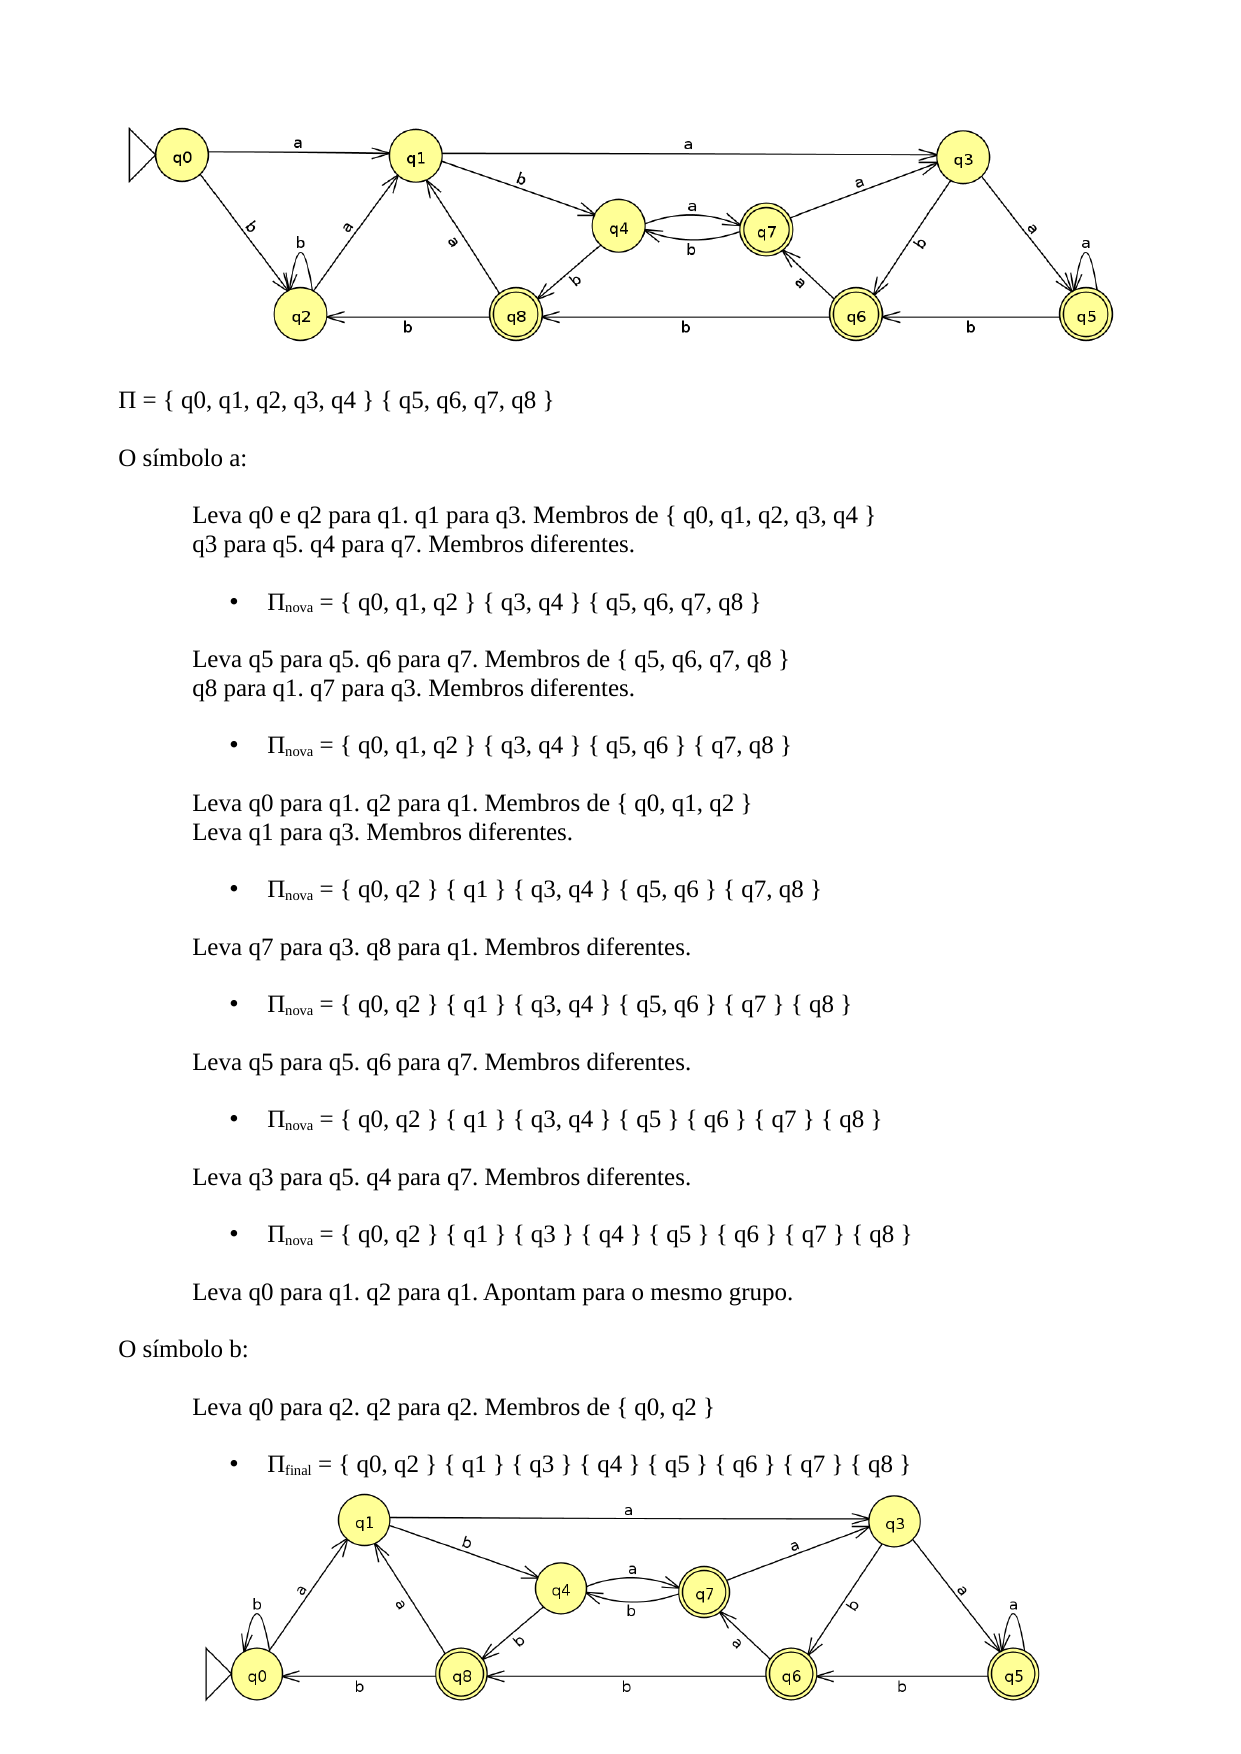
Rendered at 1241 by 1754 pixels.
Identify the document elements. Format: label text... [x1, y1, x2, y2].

list Πfinal = { q0, q2 } { q1 } { q3 } { q4 } { q5 } { q6 } { q7 } { q8 } [229, 1449, 1122, 1478]
list Πnova = { q0, q2 } { q1 } { q3, q4 } { q5, q6 } { q7, q8 } [229, 874, 1122, 903]
text Π = { q0, q1, q2, q3, q4 } { q5, q6, q7, q8 } [118, 386, 1122, 414]
text q3 para q5. q4 para q7. Membros diferentes. [118, 529, 1122, 558]
text Leva q5 para q5. q6 para q7. Membros diferentes. [118, 1047, 1122, 1076]
text Leva q0 para q1. q2 para q1. Apontam para o mesmo grupo. [118, 1277, 1122, 1306]
list Πnova = { q0, q1, q2 } { q3, q4 } { q5, q6 } { q7, q8 } [229, 731, 1122, 759]
list Πnova = { q0, q2 } { q1 } { q3 } { q4 } { q5 } { q6 } { q7 } { q8 } [229, 1219, 1122, 1248]
list Πnova = { q0, q2 } { q1 } { q3, q4 } { q5 } { q6 } { q7 } { q8 } [229, 1104, 1122, 1133]
text O símbolo b: [118, 1334, 1122, 1363]
picture [201, 1485, 1045, 1719]
text O símbolo a: [118, 443, 1122, 472]
text Leva q0 para q2. q2 para q2. Membros de { q0, q2 } [118, 1392, 1122, 1421]
text Leva q0 e q2 para q1. q1 para q3. Membros de { q0, q1, q2, q3, q4 } [118, 501, 1122, 529]
list Πnova = { q0, q2 } { q1 } { q3, q4 } { q5, q6 } { q7 } { q8 } [229, 989, 1122, 1018]
text Leva q7 para q3. q8 para q1. Membros diferentes. [118, 932, 1122, 961]
text Leva q3 para q5. q4 para q7. Membros diferentes. [118, 1162, 1122, 1191]
list Πnova = { q0, q1, q2 } { q3, q4 } { q5, q6, q7, q8 } [229, 587, 1122, 616]
text Leva q5 para q5. q6 para q7. Membros de { q5, q6, q7, q8 } [118, 644, 1122, 673]
picture [118, 118, 1123, 357]
text q8 para q1. q7 para q3. Membros diferentes. [118, 673, 1122, 702]
text Leva q0 para q1. q2 para q1. Membros de { q0, q1, q2 } [118, 788, 1122, 817]
text Leva q1 para q3. Membros diferentes. [118, 817, 1122, 846]
